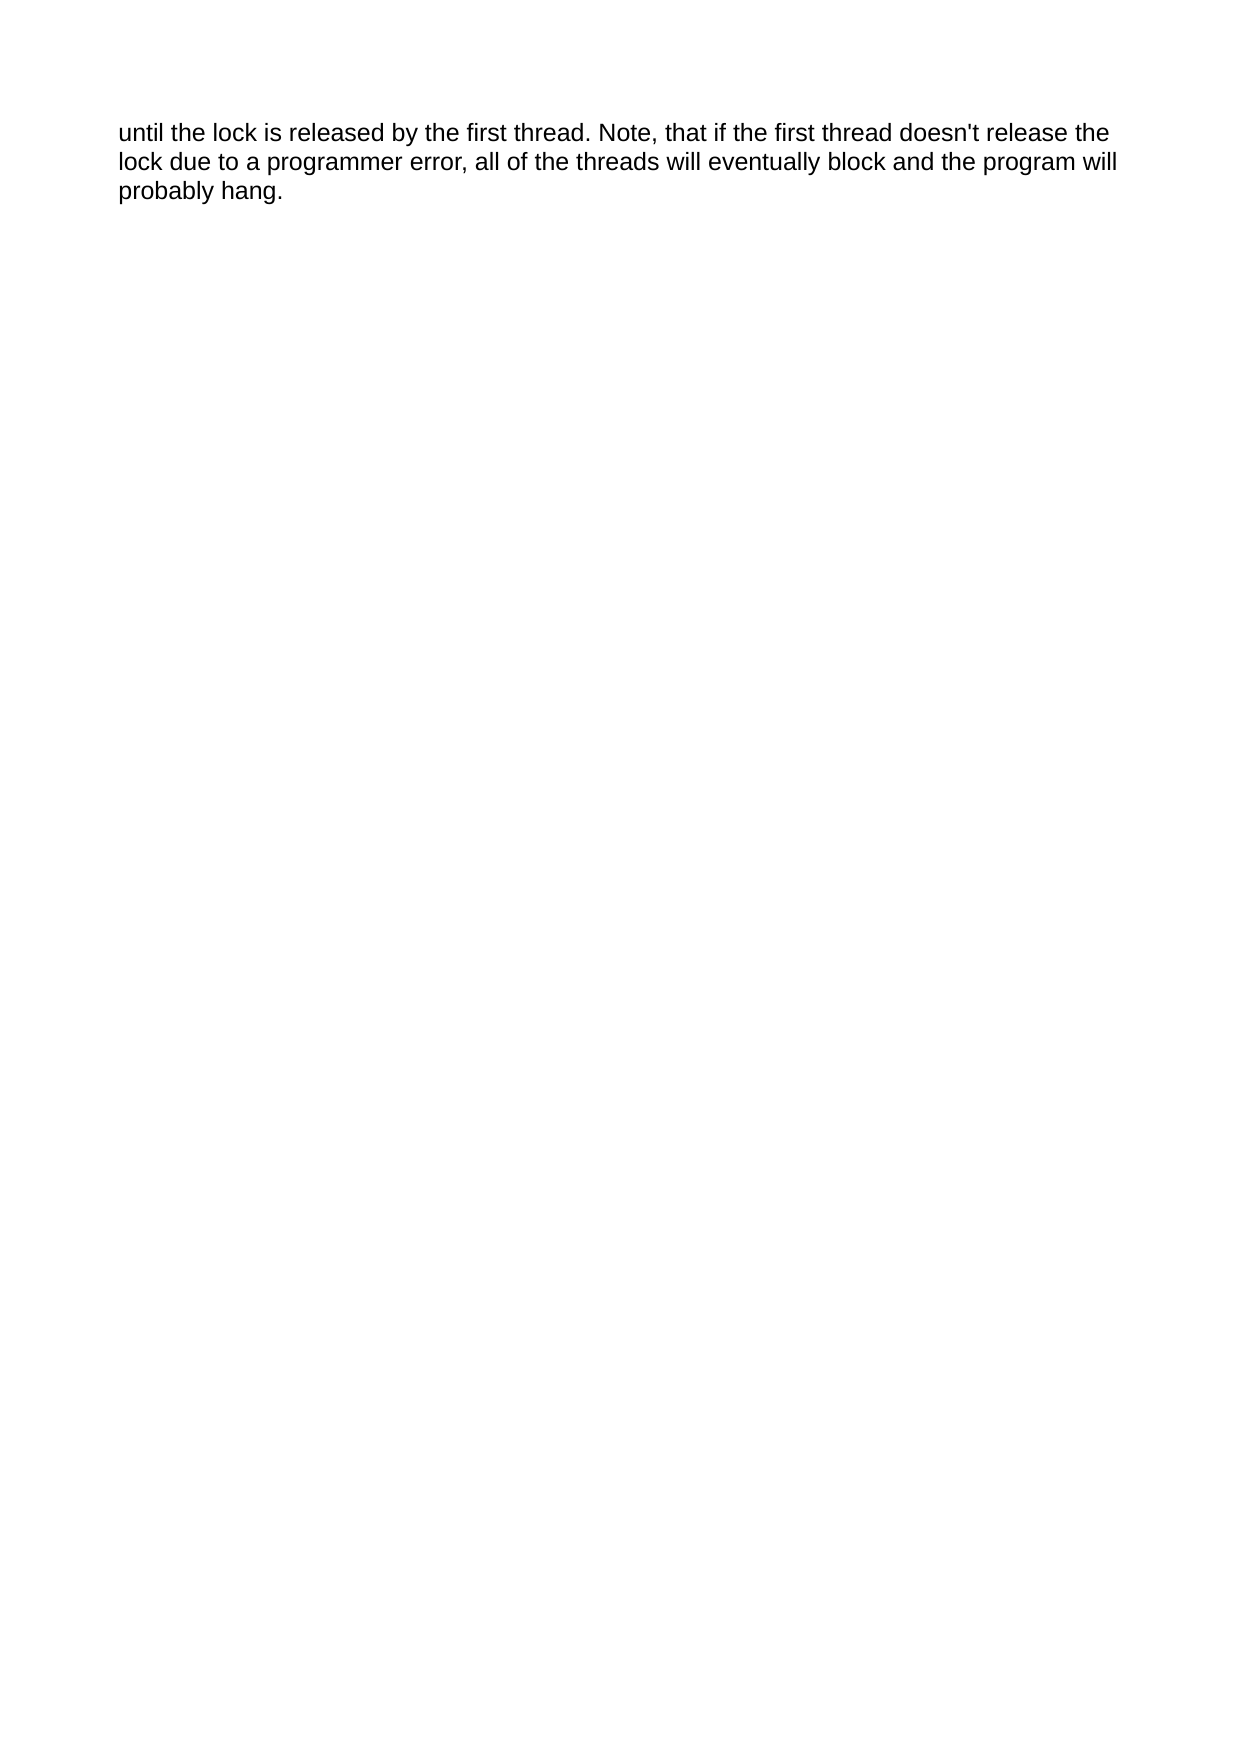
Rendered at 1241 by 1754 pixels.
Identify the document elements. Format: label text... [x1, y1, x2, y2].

text until the lock is released by the first thread. Note, that if the first thread doesn't release the lock due to a programmer error, all of the threads will eventually block and the program will probably hang. [118, 118, 1122, 204]
